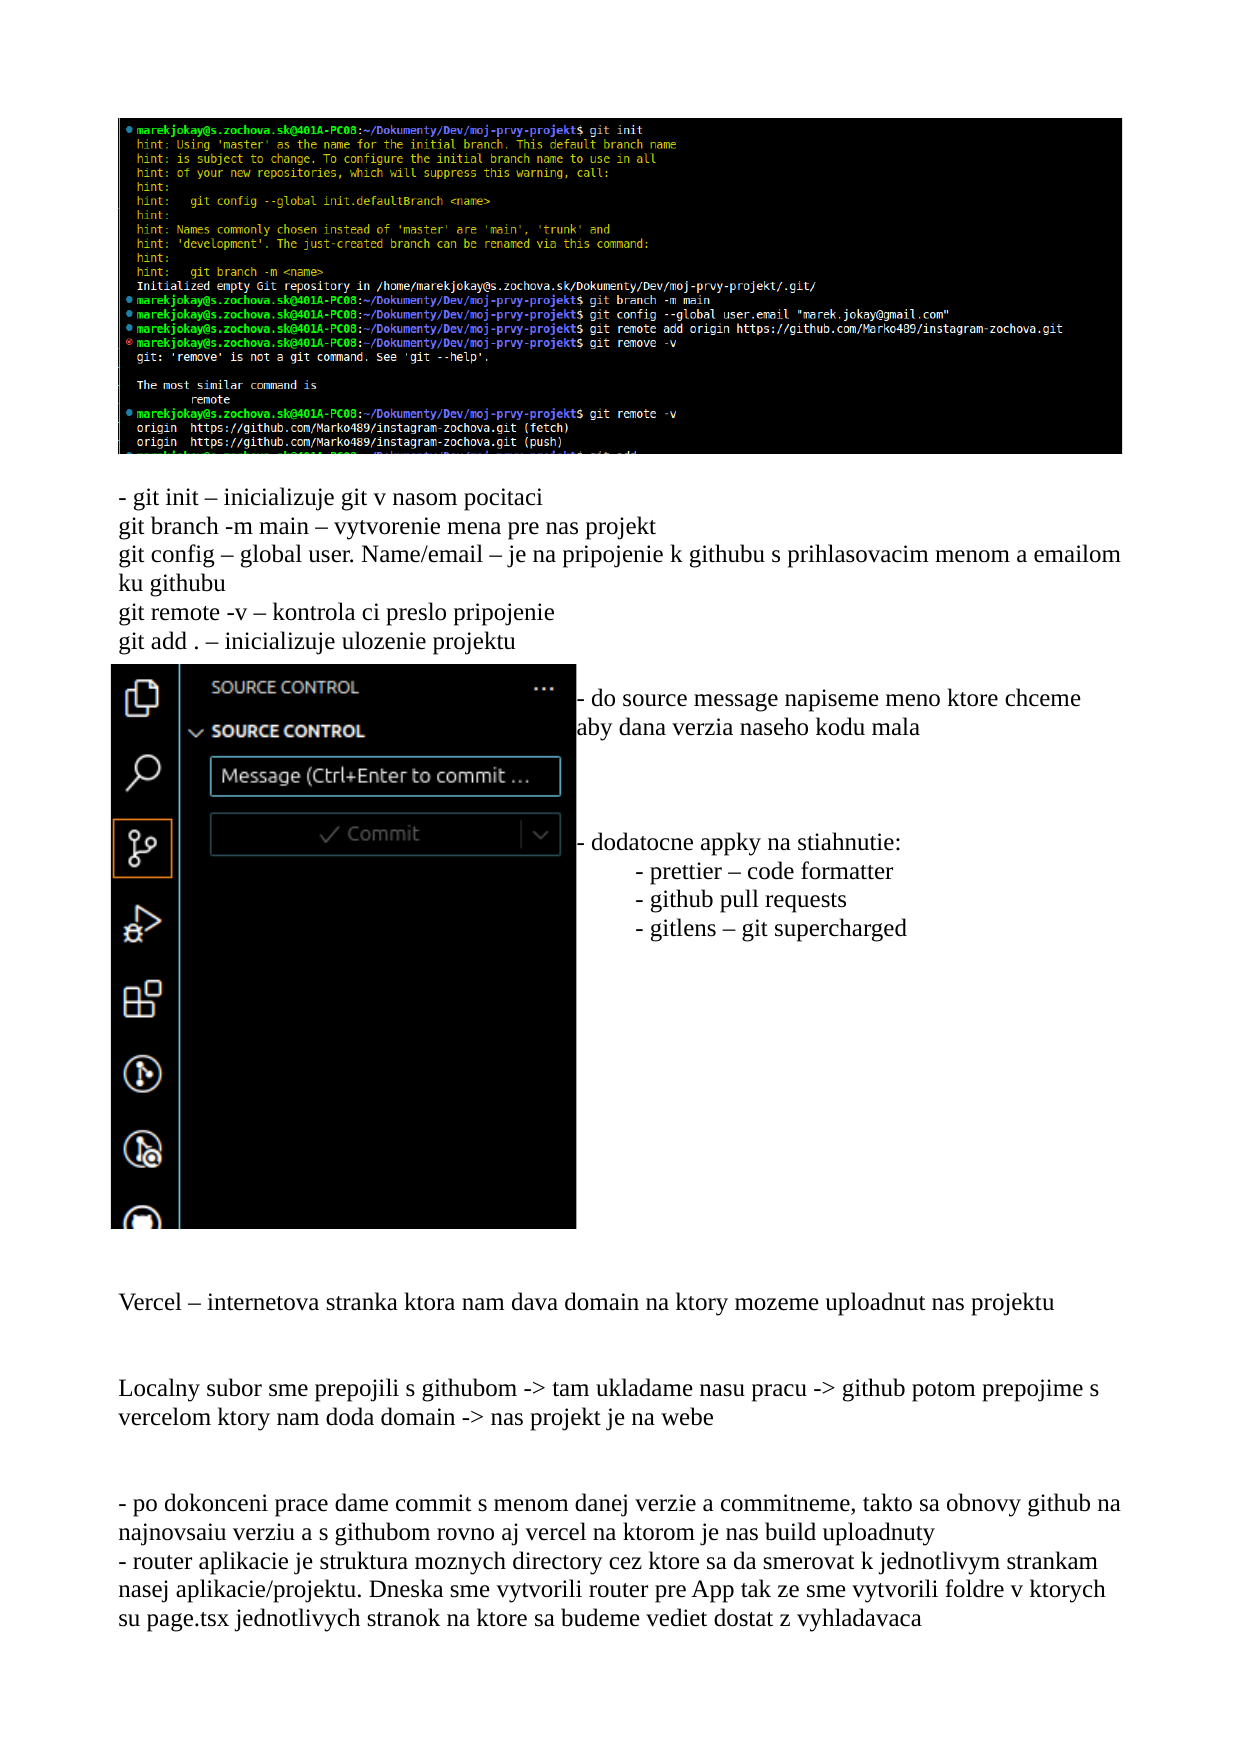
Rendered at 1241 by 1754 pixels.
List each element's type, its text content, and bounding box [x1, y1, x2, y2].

text git branch -m main – vytvorenie mena pre nas projekt [118, 511, 1122, 539]
text Localny subor sme prepojili s githubom -> tam ukladame nasu pracu -> github potom prepojime s vercelom ktory nam doda domain -> nas projekt je na webe [118, 1373, 1122, 1431]
text - dodatocne appky na stiahnutie: [577, 827, 1122, 856]
text Vercel – internetova stranka ktora nam dava domain na ktory mozeme uploadnut nas projektu [118, 1287, 1122, 1316]
text git config – global user. Name/email – je na pripojenie k githubu s prihlasovacim menom a emailom ku githubu [118, 539, 1122, 597]
text - router aplikacie je struktura moznych directory cez ktore sa da smerovat k jednotlivym strankam nasej aplikacie/projektu. Dneska sme vytvorili router pre App tak ze sme vytvorili foldre v ktorych su page.tsx jednotlivych stranok na ktore sa budeme vediet dostat z vyhladavaca [118, 1546, 1122, 1632]
picture [118, 118, 1123, 454]
text - do source message napiseme meno ktore chceme aby dana verzia naseho kodu mala [577, 683, 1122, 741]
text git remote -v – kontrola ci preslo pripojenie [118, 597, 1122, 626]
text - gitlens – git supercharged [577, 913, 1122, 942]
picture [110, 664, 577, 1229]
text - prettier – code formatter [577, 856, 1122, 884]
text - po dokonceni prace dame commit s menom danej verzie a commitneme, takto sa obnovy github na najnovsaiu verziu a s githubom rovno aj vercel na ktorom je nas build uploadnuty [118, 1488, 1122, 1546]
text - git init – inicializuje git v nasom pocitaci [118, 482, 1122, 511]
text git add . – inicializuje ulozenie projektu [118, 626, 1122, 654]
text - github pull requests [577, 884, 1122, 913]
